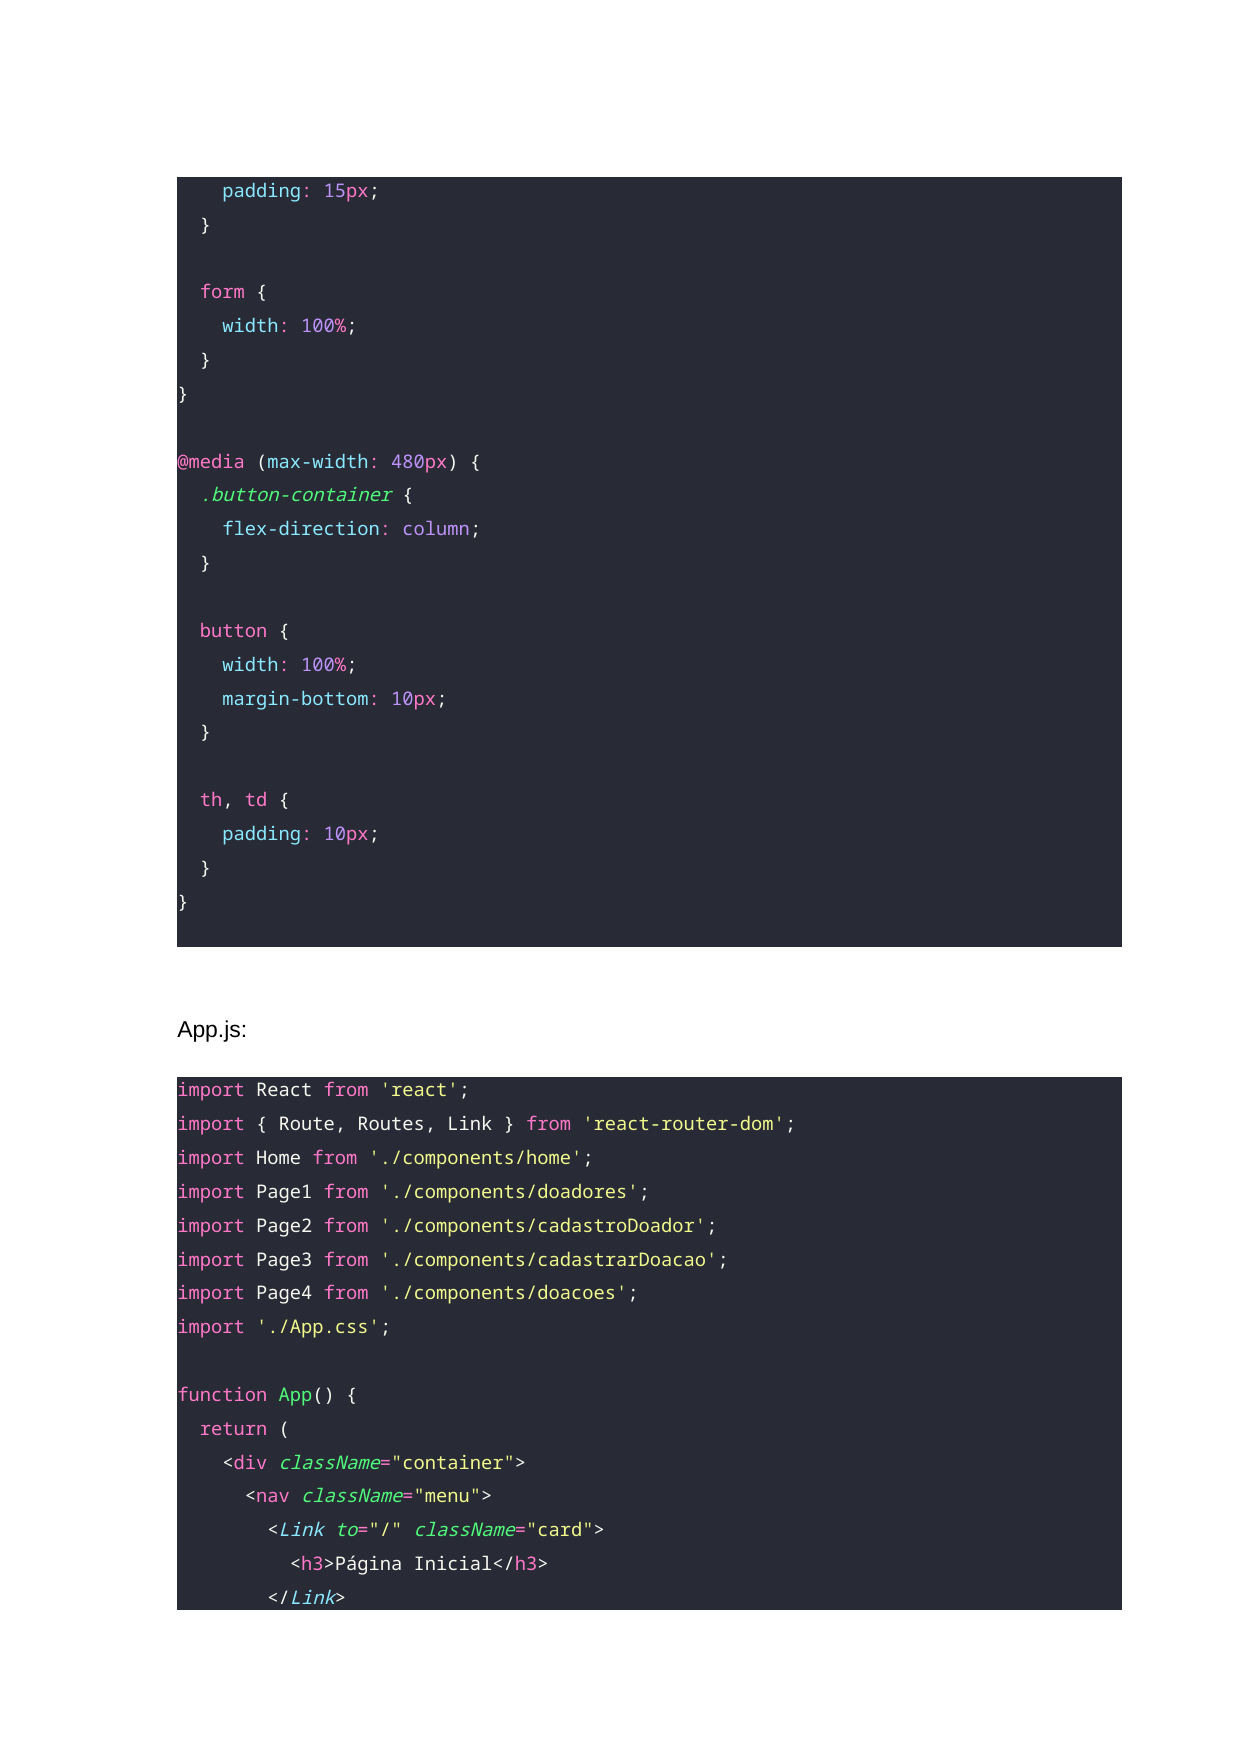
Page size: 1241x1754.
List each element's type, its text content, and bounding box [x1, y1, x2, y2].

text } [177, 549, 1122, 575]
text padding: 15px; [177, 177, 1122, 203]
text margin-bottom: 10px; [177, 685, 1122, 710]
text width: 100%; [177, 312, 1122, 338]
text <div className="container"> [177, 1449, 1122, 1474]
text } [177, 380, 1122, 406]
text import Page3 from './components/cadastrarDoacao'; [177, 1246, 1122, 1271]
text import './App.css'; [177, 1313, 1122, 1339]
text </Link> [177, 1584, 1122, 1610]
text } [177, 346, 1122, 372]
text <h3>Página Inicial</h3> [177, 1551, 1122, 1576]
text import Page2 from './components/cadastroDoador'; [177, 1212, 1122, 1237]
text import Page1 from './components/doadores'; [177, 1178, 1122, 1204]
text flex-direction: column; [177, 516, 1122, 541]
text padding: 10px; [177, 820, 1122, 846]
text import Home from './components/home'; [177, 1144, 1122, 1170]
text <Link to="/" className="card"> [177, 1517, 1122, 1542]
text .button-container { [177, 482, 1122, 507]
text th, td { [177, 786, 1122, 812]
text form { [177, 279, 1122, 304]
text width: 100%; [177, 651, 1122, 677]
text function App() { [177, 1381, 1122, 1407]
text @media (max-width: 480px) { [177, 448, 1122, 473]
text return ( [177, 1415, 1122, 1441]
text } [177, 211, 1122, 236]
text App.js: [177, 1016, 1122, 1042]
text <nav className="menu"> [177, 1483, 1122, 1508]
text } [177, 888, 1122, 913]
text import Page4 from './components/doacoes'; [177, 1280, 1122, 1305]
text button { [177, 617, 1122, 643]
text import React from 'react'; [177, 1077, 1122, 1102]
text } [177, 719, 1122, 744]
text } [177, 854, 1122, 880]
text import { Route, Routes, Link } from 'react-router-dom'; [177, 1110, 1122, 1136]
